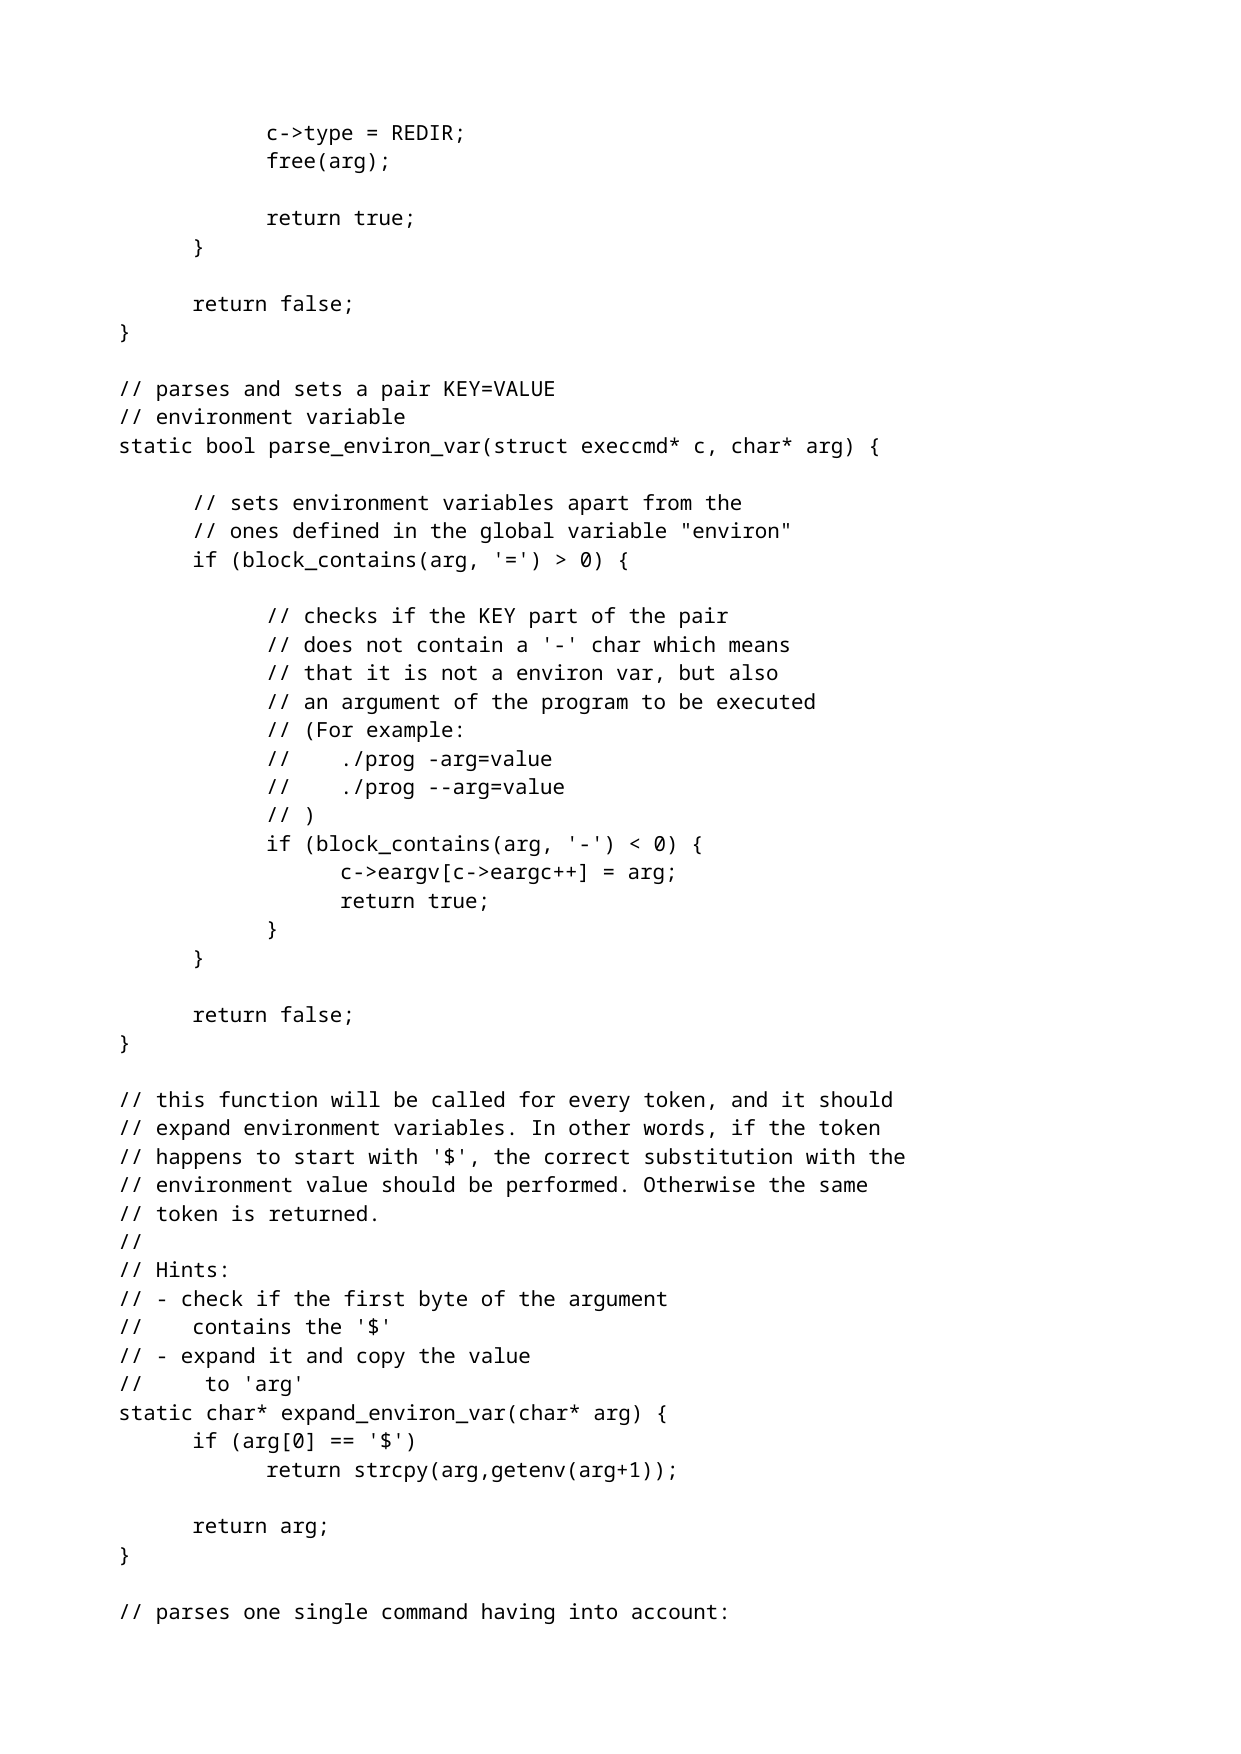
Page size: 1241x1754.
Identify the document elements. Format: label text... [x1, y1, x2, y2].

text // this function will be called for every token, and it should [118, 1085, 1122, 1113]
text c->eargv[c->eargc++] = arg; [118, 857, 1122, 886]
text if (block_contains(arg, '=') > 0) { [118, 545, 1122, 573]
text } [118, 914, 1122, 943]
text // - check if the first byte of the argument [118, 1284, 1122, 1312]
text if (block_contains(arg, '-') < 0) { [118, 829, 1122, 857]
text free(arg); [118, 147, 1122, 175]
text } [118, 232, 1122, 260]
text return false; [118, 289, 1122, 317]
text // contains the '$' [118, 1312, 1122, 1341]
text // sets environment variables apart from the [118, 488, 1122, 516]
text // ones defined in the global variable "environ" [118, 516, 1122, 545]
text static bool parse_environ_var(struct execcmd* c, char* arg) { [118, 431, 1122, 459]
text } [118, 1028, 1122, 1057]
text // ./prog --arg=value [118, 772, 1122, 801]
text static char* expand_environ_var(char* arg) { [118, 1398, 1122, 1426]
text } [118, 1540, 1122, 1568]
text // - expand it and copy the value [118, 1341, 1122, 1369]
text return false; [118, 1000, 1122, 1028]
text return arg; [118, 1512, 1122, 1540]
text } [118, 943, 1122, 971]
text // happens to start with '$', the correct substitution with the [118, 1142, 1122, 1170]
text return true; [118, 886, 1122, 914]
text if (arg[0] == '$') [118, 1426, 1122, 1455]
text // Hints: [118, 1256, 1122, 1284]
text } [118, 317, 1122, 346]
text // parses and sets a pair KEY=VALUE [118, 374, 1122, 402]
text // environment value should be performed. Otherwise the same [118, 1170, 1122, 1199]
text // expand environment variables. In other words, if the token [118, 1113, 1122, 1142]
text return true; [118, 203, 1122, 232]
text // ) [118, 801, 1122, 829]
text // checks if the KEY part of the pair [118, 602, 1122, 630]
text // to 'arg' [118, 1369, 1122, 1398]
text // an argument of the program to be executed [118, 687, 1122, 715]
text // ./prog -arg=value [118, 744, 1122, 772]
text // environment variable [118, 402, 1122, 431]
text c->type = REDIR; [118, 118, 1122, 147]
text // that it is not a environ var, but also [118, 658, 1122, 687]
text // [118, 1227, 1122, 1256]
text // (For example: [118, 715, 1122, 744]
text return strcpy(arg,getenv(arg+1)); [118, 1455, 1122, 1483]
text // token is returned. [118, 1199, 1122, 1227]
text // parses one single command having into account: [118, 1597, 1122, 1625]
text // does not contain a '-' char which means [118, 630, 1122, 658]
